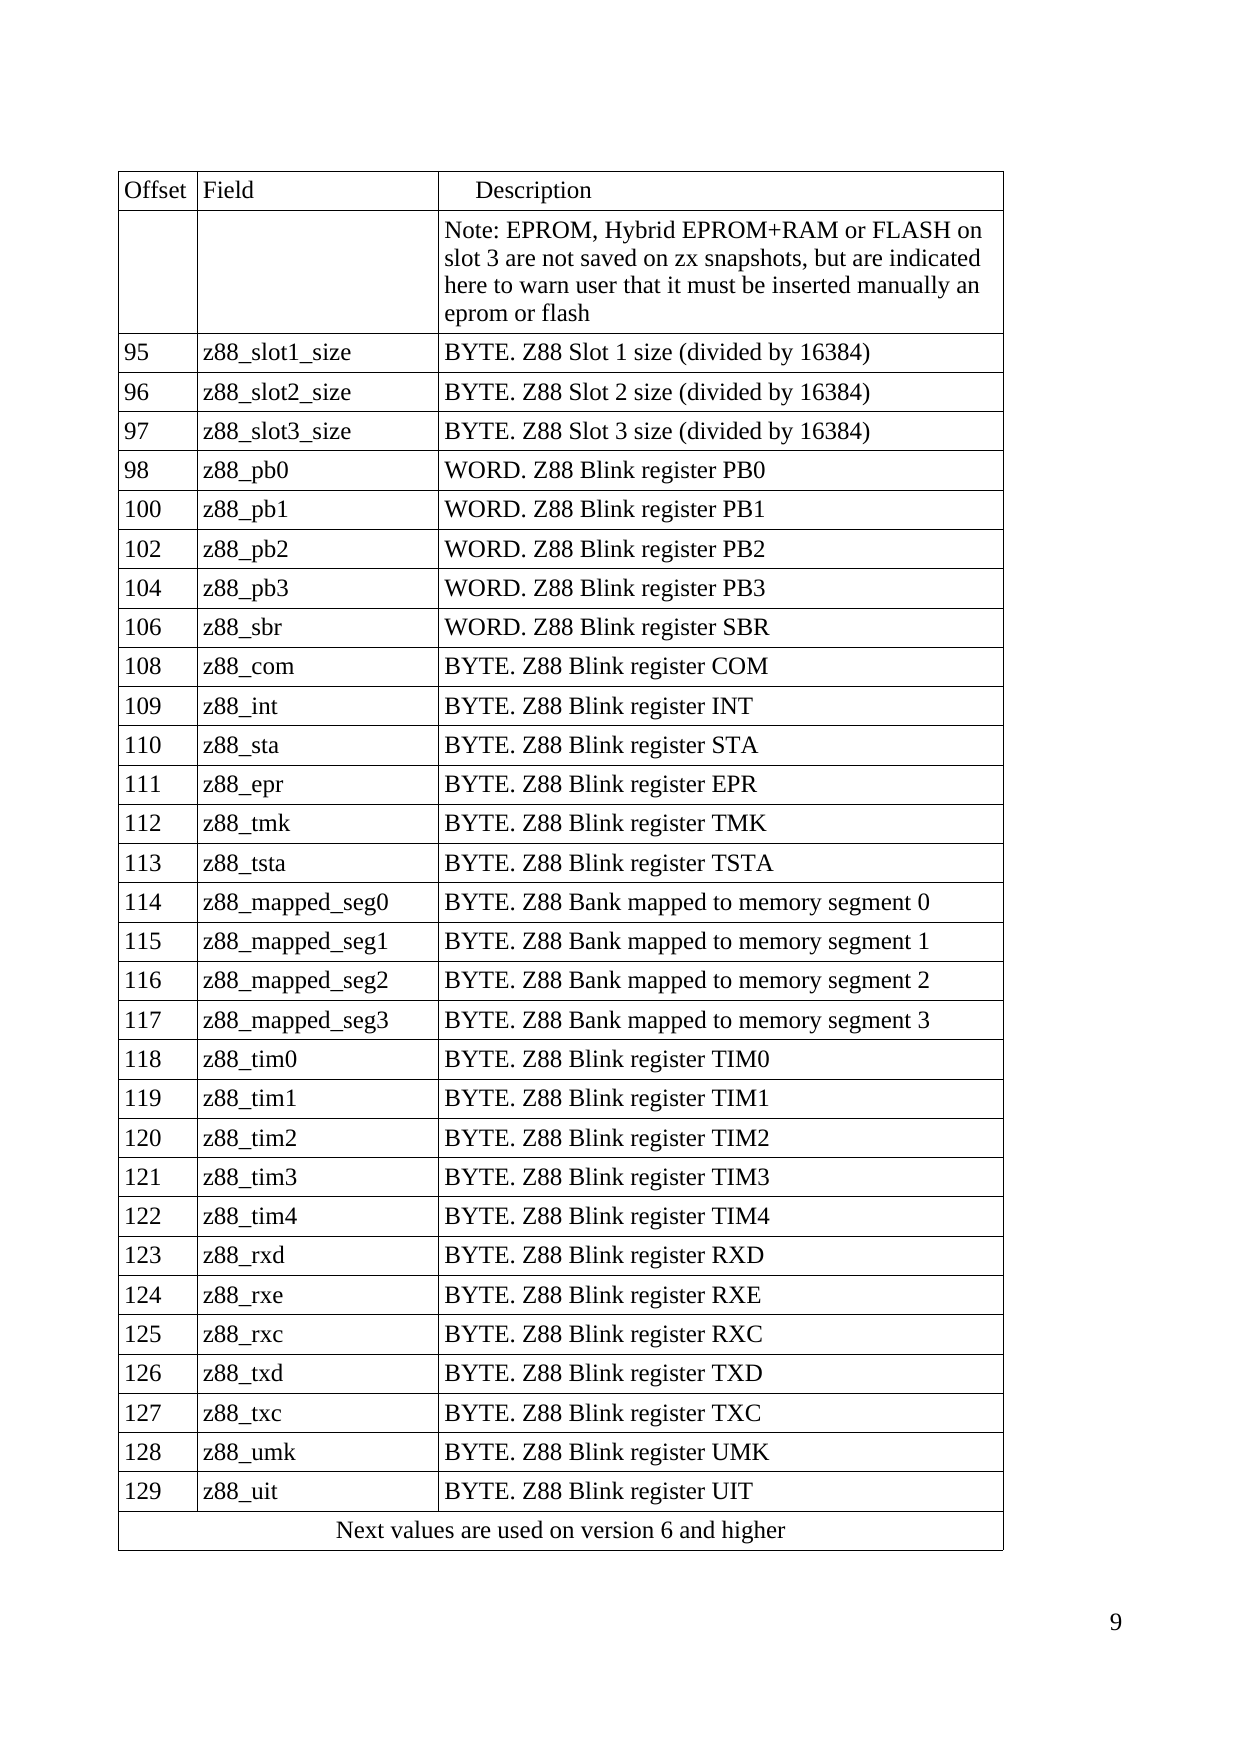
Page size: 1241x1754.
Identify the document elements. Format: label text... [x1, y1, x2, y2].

table_cell z88_rxc [198, 1315, 438, 1353]
table_cell z88_tim0 [198, 1040, 438, 1079]
table_header Offset [119, 172, 197, 210]
table_cell z88_tim3 [198, 1158, 438, 1196]
table_cell z88_txc [198, 1394, 438, 1432]
table_cell z88_slot2_size [198, 373, 438, 411]
table_cell z88_com [198, 648, 438, 686]
table_cell z88_slot1_size [198, 334, 438, 372]
table_cell BYTE. Z88 Bank mapped to memory segment 1 [439, 923, 1003, 961]
table_cell BYTE. Z88 Bank mapped to memory segment 2 [439, 962, 1003, 1000]
table_cell 121 [119, 1158, 197, 1196]
table_cell 102 [119, 530, 197, 568]
table_cell 123 [119, 1237, 197, 1275]
table_cell 95 [119, 334, 197, 372]
table_cell z88_mapped_seg3 [198, 1001, 438, 1039]
table_cell z88_mapped_seg2 [198, 962, 438, 1000]
table_cell z88_mapped_seg0 [198, 883, 438, 922]
table_cell BYTE. Z88 Bank mapped to memory segment 0 [439, 883, 1003, 922]
table_cell 100 [119, 491, 197, 529]
table_cell 110 [119, 726, 197, 764]
table_cell z88_pb0 [198, 451, 438, 489]
table_cell BYTE. Z88 Blink register RXC [439, 1315, 1003, 1353]
table_cell 127 [119, 1394, 197, 1432]
table_cell BYTE. Z88 Blink register TMK [439, 805, 1003, 843]
table_cell BYTE. Z88 Blink register TIM4 [439, 1197, 1003, 1236]
table_cell 129 [119, 1472, 197, 1511]
table_cell z88_sta [198, 726, 438, 764]
table_cell 108 [119, 648, 197, 686]
table_cell z88_tmk [198, 805, 438, 843]
table_cell 122 [119, 1197, 197, 1236]
table_cell Note: EPROM, Hybrid EPROM+RAM or FLASH on slot 3 are not saved on zx snapshots, but are indicated here to warn user that it must be inserted manually an eprom or flash [439, 211, 1003, 332]
table_cell 120 [119, 1119, 197, 1157]
table_cell BYTE. Z88 Blink register INT [439, 687, 1003, 725]
table_cell 106 [119, 609, 197, 647]
table_cell WORD. Z88 Blink register PB3 [439, 569, 1003, 607]
table_cell BYTE. Z88 Slot 3 size (divided by 16384) [439, 412, 1003, 450]
table_cell Next values are used on version 6 and higher [119, 1512, 1003, 1550]
table_cell 111 [119, 766, 197, 804]
table_cell z88_rxd [198, 1237, 438, 1275]
table_cell 118 [119, 1040, 197, 1079]
table_cell z88_epr [198, 766, 438, 804]
table_cell WORD. Z88 Blink register PB0 [439, 451, 1003, 489]
table_cell [198, 211, 438, 332]
table_cell z88_rxe [198, 1276, 438, 1314]
table_cell BYTE. Z88 Blink register TXD [439, 1355, 1003, 1393]
table_cell WORD. Z88 Blink register PB1 [439, 491, 1003, 529]
table_cell 112 [119, 805, 197, 843]
table_cell z88_slot3_size [198, 412, 438, 450]
table_header Field [198, 172, 438, 210]
table_cell BYTE. Z88 Blink register TSTA [439, 844, 1003, 882]
table_cell 97 [119, 412, 197, 450]
table_cell BYTE. Z88 Slot 1 size (divided by 16384) [439, 334, 1003, 372]
table_cell BYTE. Z88 Blink register RXE [439, 1276, 1003, 1314]
table_cell BYTE. Z88 Blink register STA [439, 726, 1003, 764]
table_cell 104 [119, 569, 197, 607]
table_cell 96 [119, 373, 197, 411]
table_cell 113 [119, 844, 197, 882]
table_cell BYTE. Z88 Blink register UIT [439, 1472, 1003, 1511]
table_cell BYTE. Z88 Blink register RXD [439, 1237, 1003, 1275]
table_cell z88_int [198, 687, 438, 725]
table_cell 116 [119, 962, 197, 1000]
table_cell z88_uit [198, 1472, 438, 1511]
table_cell BYTE. Z88 Blink register TIM3 [439, 1158, 1003, 1196]
table_cell 125 [119, 1315, 197, 1353]
table_cell 98 [119, 451, 197, 489]
table_cell z88_pb3 [198, 569, 438, 607]
table_cell BYTE. Z88 Blink register TIM1 [439, 1080, 1003, 1118]
table_cell 117 [119, 1001, 197, 1039]
table_cell z88_tim1 [198, 1080, 438, 1118]
table_cell BYTE. Z88 Blink register COM [439, 648, 1003, 686]
table_cell 124 [119, 1276, 197, 1314]
table_header Description [439, 172, 1003, 210]
table_cell 115 [119, 923, 197, 961]
table_cell BYTE. Z88 Blink register TIM0 [439, 1040, 1003, 1079]
table_cell WORD. Z88 Blink register SBR [439, 609, 1003, 647]
table_cell 126 [119, 1355, 197, 1393]
table_cell 109 [119, 687, 197, 725]
table_cell z88_tim2 [198, 1119, 438, 1157]
table_cell z88_txd [198, 1355, 438, 1393]
table_cell 119 [119, 1080, 197, 1118]
table_cell z88_pb2 [198, 530, 438, 568]
table_cell BYTE. Z88 Slot 2 size (divided by 16384) [439, 373, 1003, 411]
table_cell z88_tsta [198, 844, 438, 882]
table_cell BYTE. Z88 Blink register UMK [439, 1433, 1003, 1471]
table_cell z88_pb1 [198, 491, 438, 529]
table_cell z88_tim4 [198, 1197, 438, 1236]
table_cell WORD. Z88 Blink register PB2 [439, 530, 1003, 568]
table_cell z88_sbr [198, 609, 438, 647]
table_cell BYTE. Z88 Bank mapped to memory segment 3 [439, 1001, 1003, 1039]
table_cell z88_umk [198, 1433, 438, 1471]
table_cell BYTE. Z88 Blink register EPR [439, 766, 1003, 804]
table_cell 114 [119, 883, 197, 922]
table_cell z88_mapped_seg1 [198, 923, 438, 961]
table_cell [119, 211, 197, 332]
table_cell BYTE. Z88 Blink register TXC [439, 1394, 1003, 1432]
table_cell 128 [119, 1433, 197, 1471]
table_cell BYTE. Z88 Blink register TIM2 [439, 1119, 1003, 1157]
